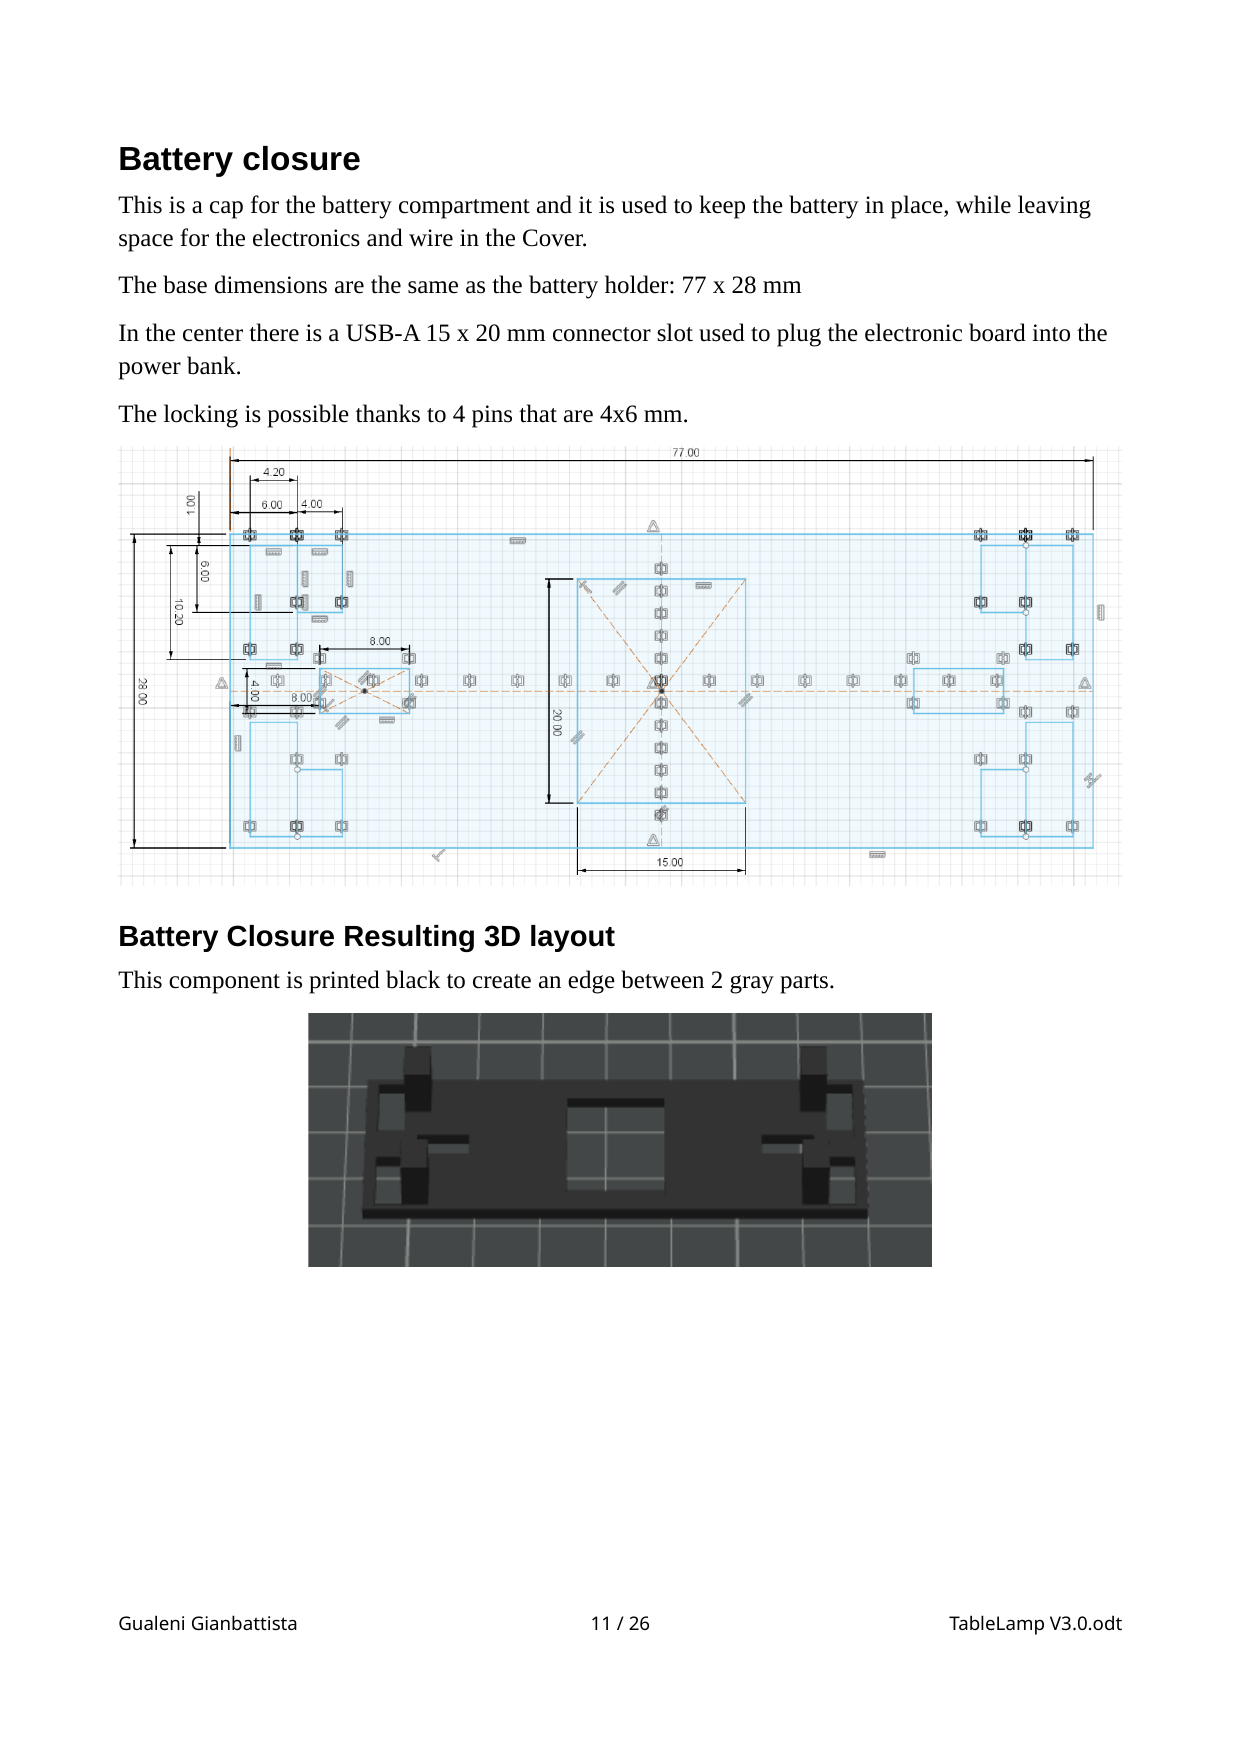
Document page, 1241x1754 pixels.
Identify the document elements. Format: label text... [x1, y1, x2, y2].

text This is a cap for the battery compartment and it is used to keep the battery in place, while leaving space for the electronics and wire in the Cover. [118, 190, 1122, 252]
text In the center there is a USB-A 15 x 20 mm connector slot used to plug the electronic board into the power bank. [118, 318, 1122, 380]
picture [118, 446, 1123, 886]
picture [308, 1013, 932, 1267]
text The base dimensions are the same as the battery holder: 77 x 28 mm [118, 271, 1122, 299]
text This component is printed black to create an edge between 2 gray parts. [118, 965, 1122, 994]
subtitle Battery closure [118, 139, 1122, 177]
text The locking is possible thanks to 4 pins that are 4x6 mm. [118, 399, 1122, 427]
subtitle Battery Closure Resulting 3D layout [118, 919, 1122, 953]
